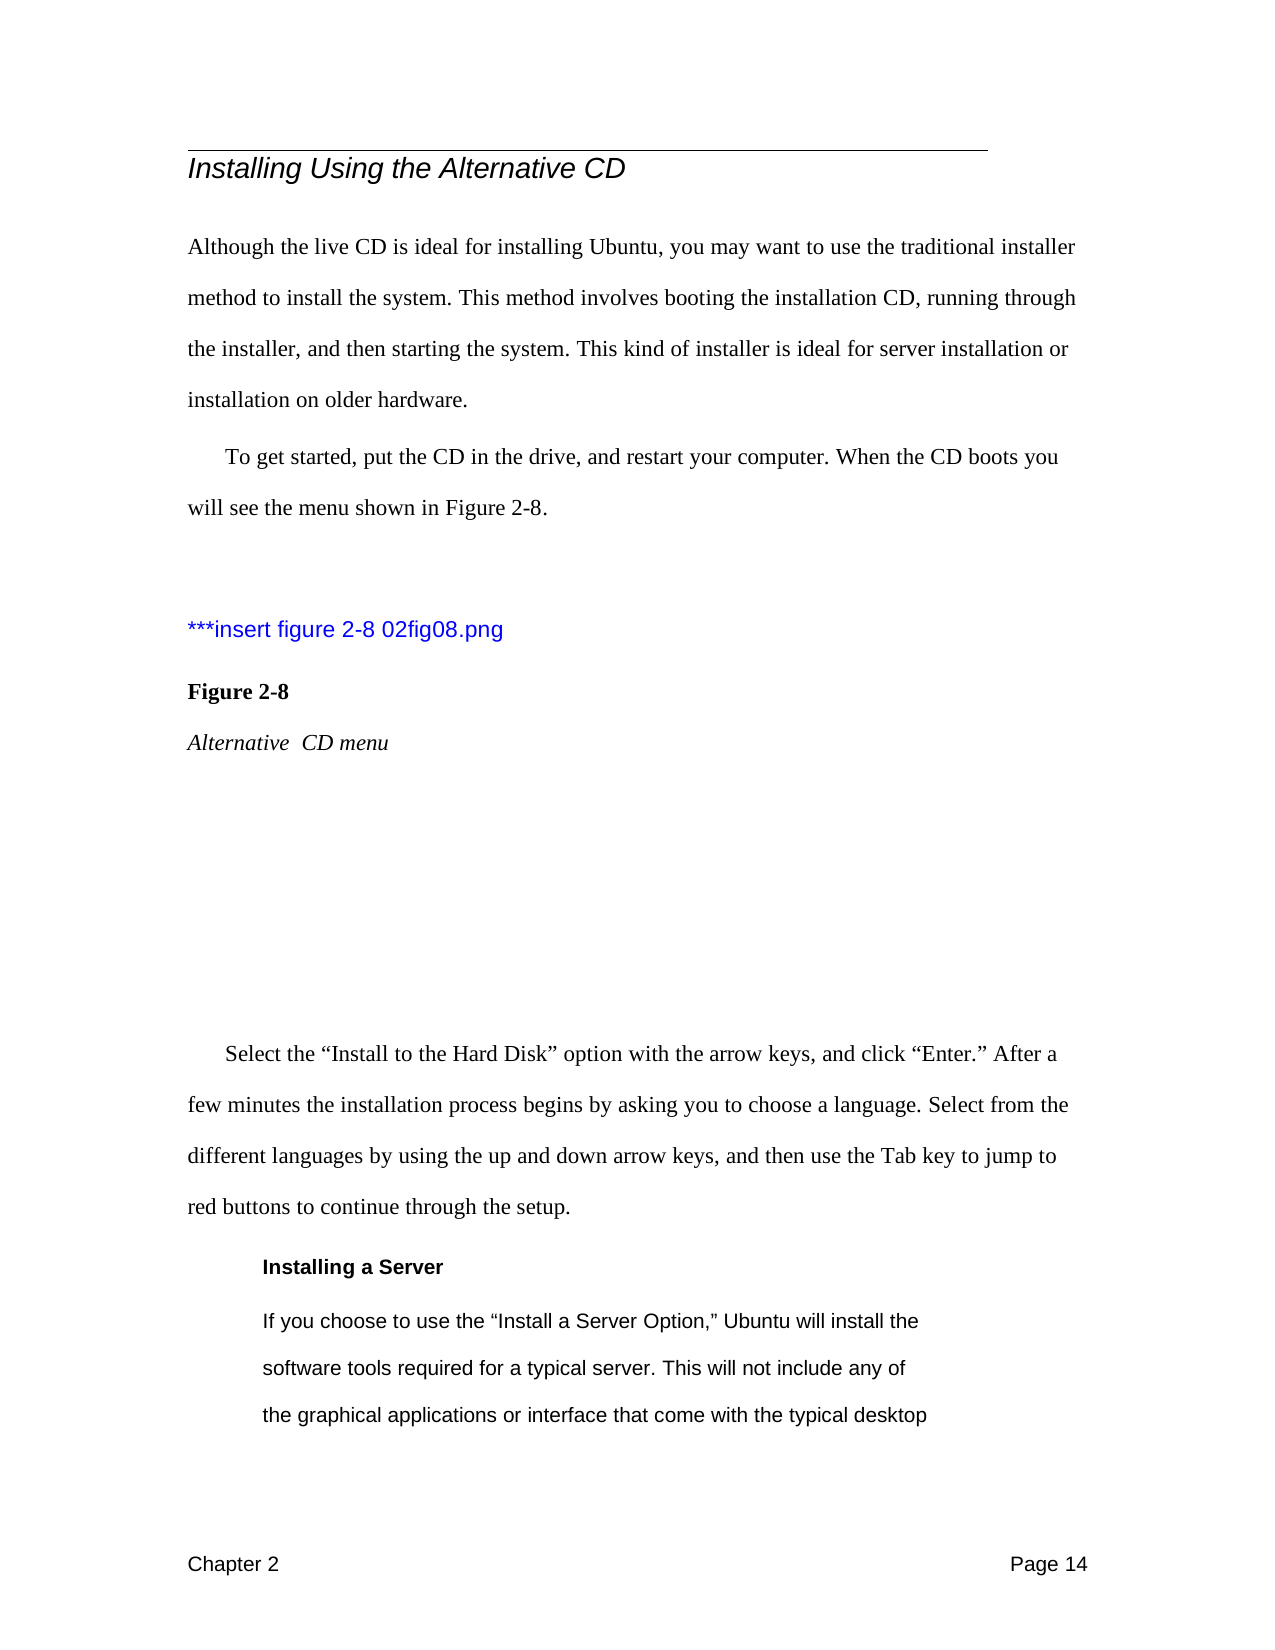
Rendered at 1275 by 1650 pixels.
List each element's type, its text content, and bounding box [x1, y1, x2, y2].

text ***insert figure 2-8 02fig08.png [187, 616, 1087, 642]
text Installing a Server [262, 1256, 937, 1279]
text Although the live CD is ideal for installing Ubuntu, you may want to use the traditional installer method to install the system. This method involves booting the installation CD, running through the installer, and then starting the system. This kind of installer is ideal for server installation or installation on older hardware. [187, 234, 1087, 412]
text Figure 2-8 [187, 679, 1087, 704]
text If you choose to use the “Install a Server Option,” Ubuntu will install the software tools required for a typical server. This will not include any of the graphical applications or interface that come with the typical desktop [262, 1309, 937, 1427]
text Alternative CD menu [187, 730, 1087, 755]
text Installing Using the Alternative CD [187, 151, 988, 185]
text To get started, put the CD in the drive, and restart your computer. When the CD boots you will see the menu shown in Figure 2-8. [187, 444, 1087, 521]
text Select the “Install to the Hard Disk” option with the arrow keys, and click “Enter.” After a few minutes the installation process begins by asking you to choose a language. Select from the different languages by using the up and down arrow keys, and then use the Tab key to jump to red buttons to continue through the setup. [187, 1041, 1087, 1220]
